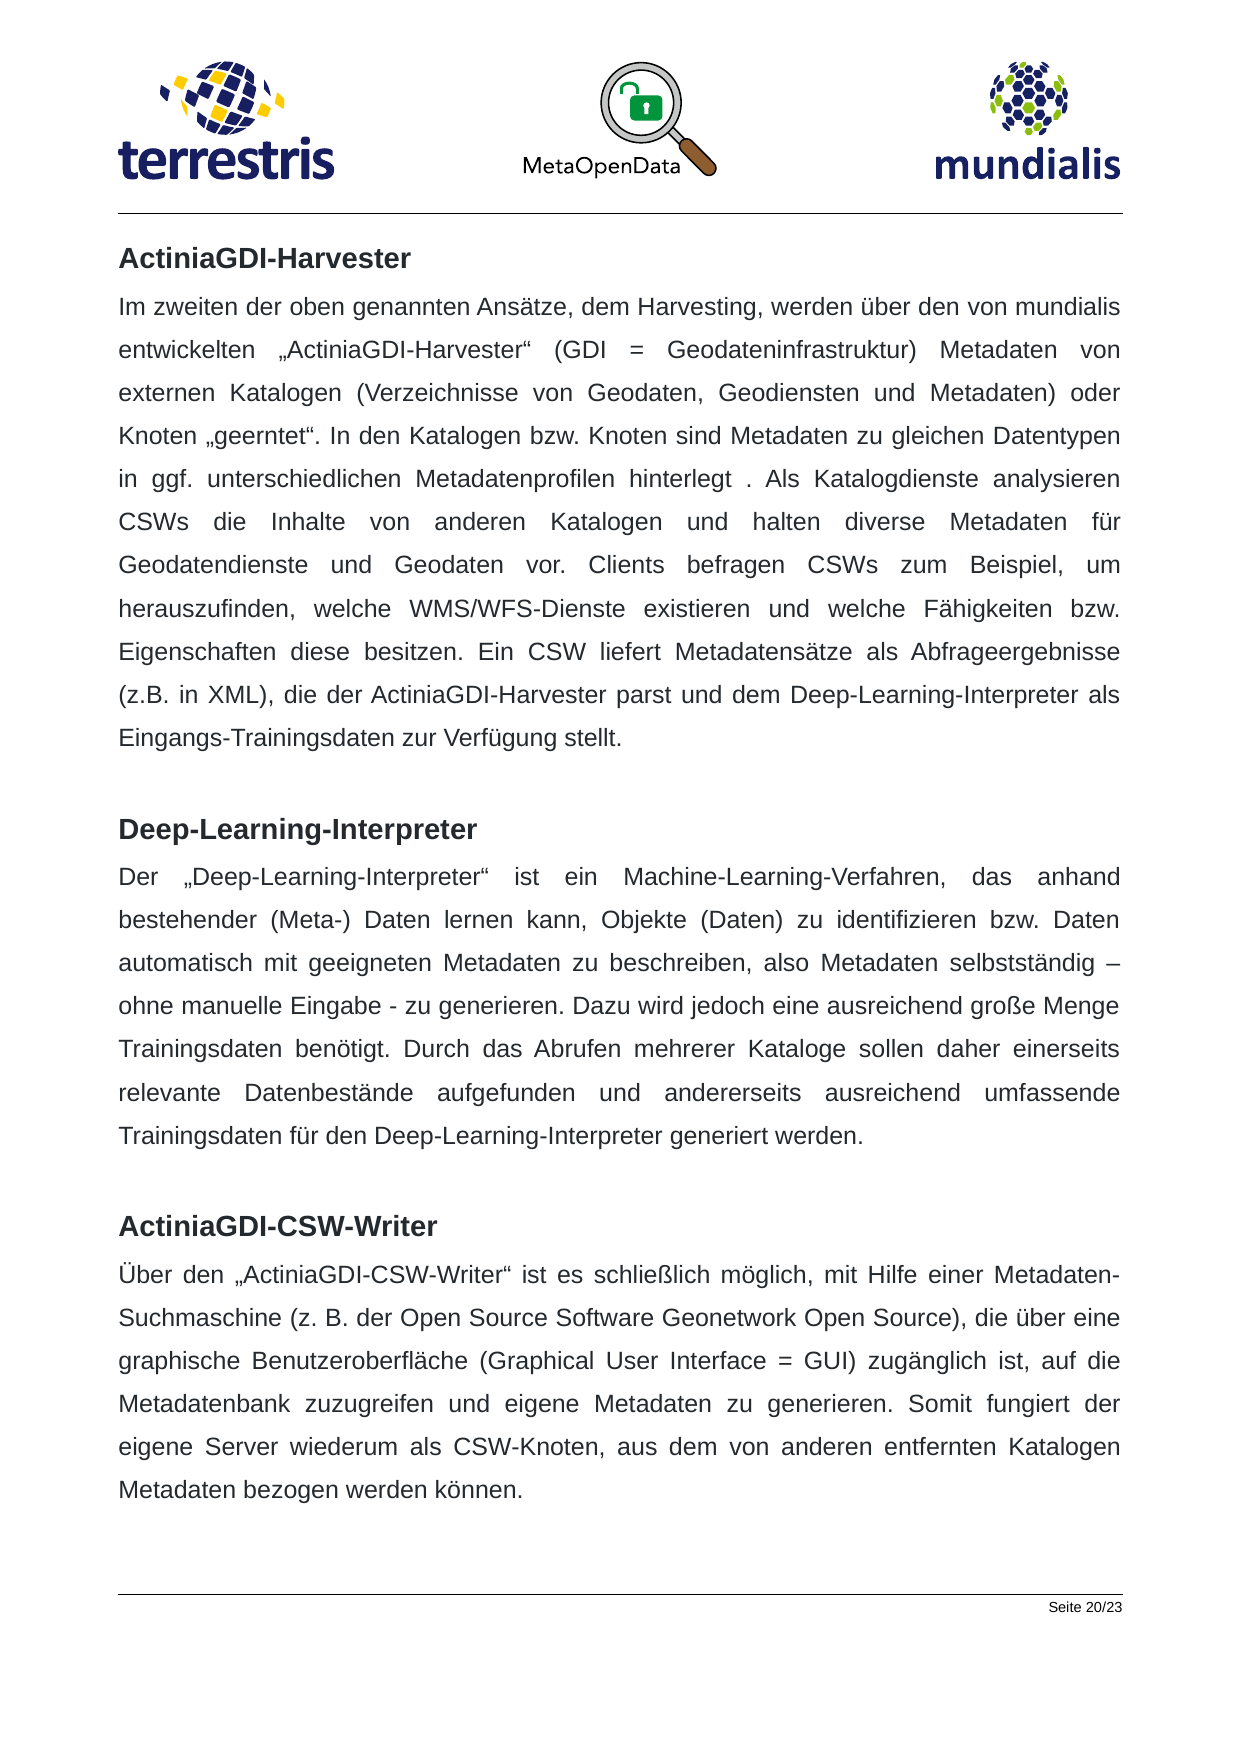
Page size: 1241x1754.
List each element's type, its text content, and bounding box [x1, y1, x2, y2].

subtitle ActiniaGDI-Harvester [118, 241, 1122, 275]
text Über den „ActiniaGDI-CSW-Writer“ ist es schließlich möglich, mit Hilfe einer Metadaten-Suchmaschine (z. B. der Open Source Software Geonetwork Open Source), die über eine graphische Benutzeroberfläche (Graphical User Interface = GUI) zugänglich ist, auf die Metadatenbank zuzugreifen und eigene Metadaten zu generieren. Somit fungiert der eigene Server wiederum als CSW-Knoten, aus dem von anderen entfernten Katalogen Metadaten bezogen werden können. [118, 1260, 1122, 1504]
subtitle ActiniaGDI-CSW-Writer [118, 1209, 1122, 1243]
subtitle Deep-Learning-Interpreter [118, 812, 1122, 845]
text Im zweiten der oben genannten Ansätze, dem Harvesting, werden über den von mundialis entwickelten „ActiniaGDI-Harvester“ (GDI = Geodateninfrastruktur) Metadaten von externen Katalogen (Verzeichnisse von Geodaten, Geodiensten und Metadaten) oder Knoten „geerntet“. In den Katalogen bzw. Knoten sind Metadaten zu gleichen Datentypen in ggf. unterschiedlichen Metadatenprofilen hinterlegt . Als Katalogdienste analysieren CSWs die Inhalte von anderen Katalogen und halten diverse Metadaten für Geodatendienste und Geodaten vor. Clients befragen CSWs zum Beispiel, um herauszufinden, welche WMS/WFS-Dienste existieren und welche Fähigkeiten bzw. Eigenschaften diese besitzen. Ein CSW liefert Metadatensätze als Abfrageergebnisse (z.B. in XML), die der ActiniaGDI-Harvester parst und dem Deep-Learning-Interpreter als Eingangs-Trainingsdaten zur Verfügung stellt. [118, 292, 1122, 752]
text Der „Deep-Learning-Interpreter“ ist ein Machine-Learning-Verfahren, das anhand bestehender (Meta-) Daten lernen kann, Objekte (Daten) zu identifizieren bzw. Daten automatisch mit geeigneten Metadaten zu beschreiben, also Metadaten selbstständig – ohne manuelle Eingabe - zu generieren. Dazu wird jedoch eine ausreichend große Menge Trainingsdaten benötigt. Durch das Abrufen mehrerer Kataloge sollen daher einerseits relevante Datenbestände aufgefunden und andererseits ausreichend umfassende Trainingsdaten für den Deep-Learning-Interpreter generiert werden. [118, 862, 1122, 1149]
